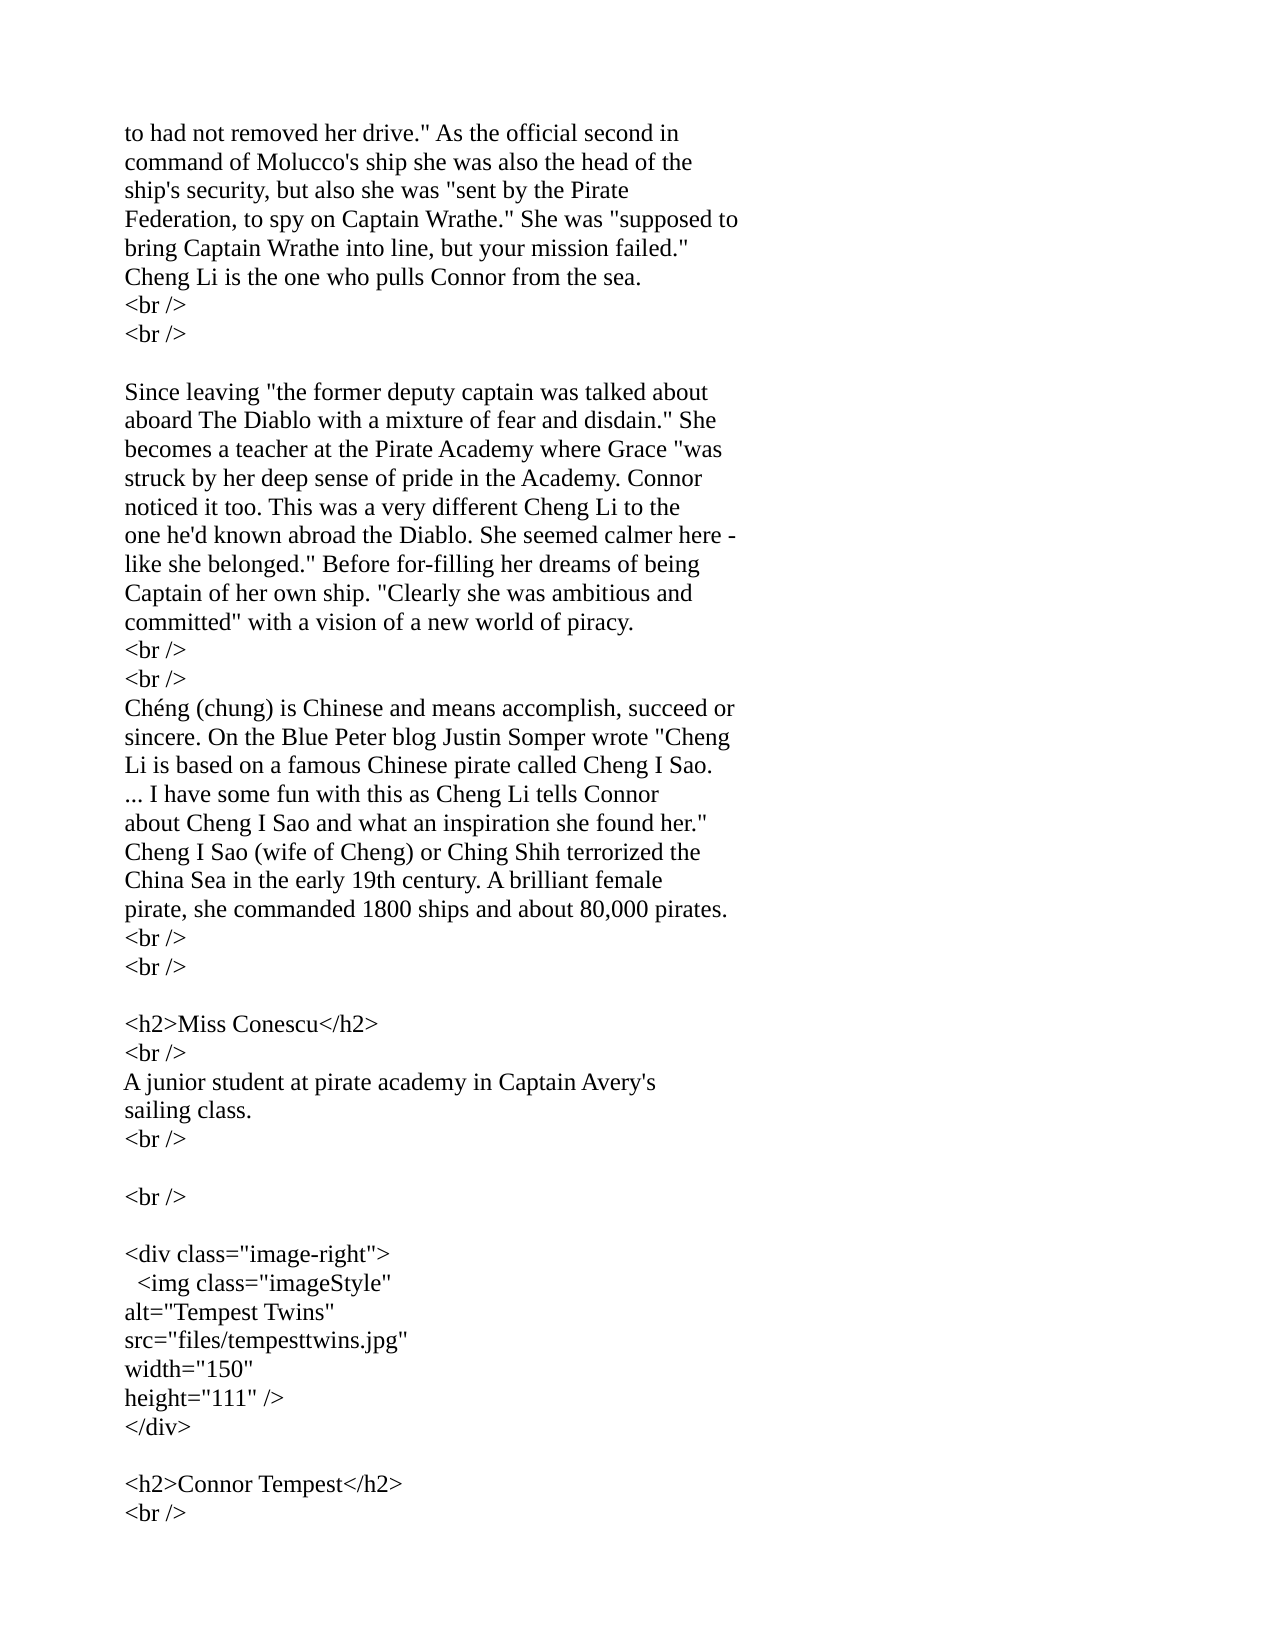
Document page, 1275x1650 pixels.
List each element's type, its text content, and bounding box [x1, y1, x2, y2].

text pirate, she commanded 1800 ships and about 80,000 pirates. [118, 894, 1157, 923]
text sailing class. [118, 1096, 1157, 1124]
text Cheng Li is the one who pulls Connor from the sea. [118, 262, 1157, 291]
text <br /> [118, 319, 1157, 348]
text height="111" /> [118, 1383, 1157, 1412]
text <h2>Connor Tempest</h2> [118, 1469, 1157, 1498]
text to had not removed her drive." As the official second in [118, 118, 1157, 147]
text bring Captain Wrathe into line, but your mission failed." [118, 233, 1157, 262]
text <br /> [118, 636, 1157, 664]
text noticed it too. This was a very different Cheng Li to the [118, 492, 1157, 521]
text <br /> [118, 1038, 1157, 1067]
text like she belonged." Before for-filling her dreams of being [118, 549, 1157, 578]
text Since leaving "the former deputy captain was talked about [118, 377, 1157, 406]
text <br /> [118, 664, 1157, 693]
text Federation, to spy on Captain Wrathe." She was "supposed to [118, 204, 1157, 233]
text Cheng I Sao (wife of Cheng) or Ching Shih terrorized the [118, 837, 1157, 866]
text becomes a teacher at the Pirate Academy where Grace "was [118, 434, 1157, 463]
text Li is based on a famous Chinese pirate called Cheng I Sao. [118, 751, 1157, 779]
text <br /> [118, 291, 1157, 319]
text aboard The Diablo with a mixture of fear and disdain." She [118, 406, 1157, 434]
text <br /> [118, 1498, 1157, 1527]
text alt="Tempest Twins" [118, 1297, 1157, 1326]
text sincere. On the Blue Peter blog Justin Somper wrote "Cheng [118, 722, 1157, 751]
text width="150" [118, 1354, 1157, 1383]
text command of Molucco's ship she was also the head of the [118, 147, 1157, 176]
text China Sea in the early 19th century. A brilliant female [118, 866, 1157, 894]
text <div class="image-right"> [118, 1239, 1157, 1268]
text struck by her deep sense of pride in the Academy. Connor [118, 463, 1157, 492]
text </div> [118, 1412, 1157, 1441]
text Chéng (chung) is Chinese and means accomplish, succeed or [118, 693, 1157, 722]
text A junior student at pirate academy in Captain Avery's [118, 1067, 1157, 1096]
text <h2>Miss Conescu</h2> [118, 1009, 1157, 1038]
text <br /> [118, 1182, 1157, 1211]
text Captain of her own ship. "Clearly she was ambitious and [118, 578, 1157, 607]
text src="files/tempesttwins.jpg" [118, 1326, 1157, 1354]
text ship's security, but also she was "sent by the Pirate [118, 176, 1157, 204]
text <img class="imageStyle" [118, 1268, 1157, 1297]
text one he'd known abroad the Diablo. She seemed calmer here - [118, 521, 1157, 549]
text about Cheng I Sao and what an inspiration she found her." [118, 808, 1157, 837]
text <br /> [118, 952, 1157, 981]
text <br /> [118, 923, 1157, 952]
text ... I have some fun with this as Cheng Li tells Connor [118, 779, 1157, 808]
text committed" with a vision of a new world of piracy. [118, 607, 1157, 636]
text <br /> [118, 1124, 1157, 1153]
